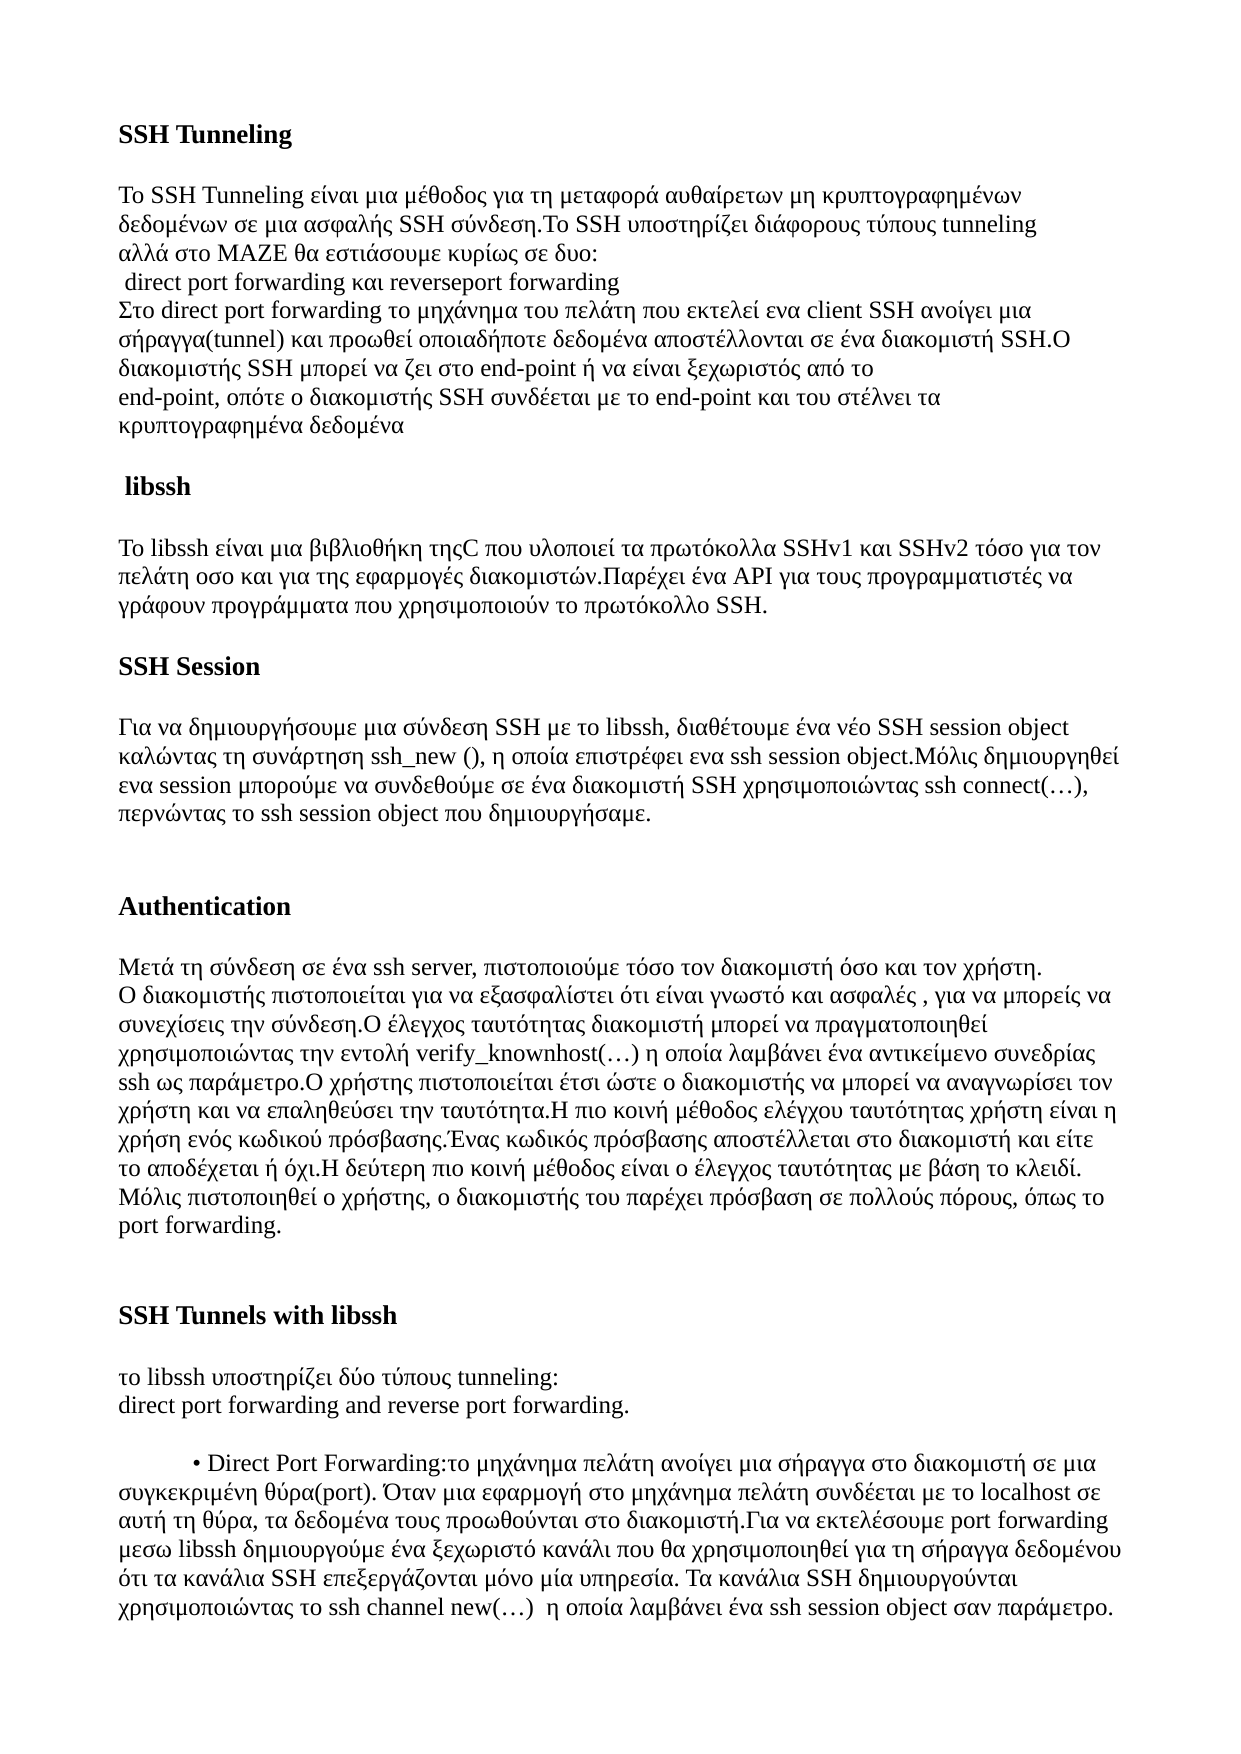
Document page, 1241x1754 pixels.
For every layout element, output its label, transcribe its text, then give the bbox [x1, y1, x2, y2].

text το libssh υποστηρίζει δύο τύπους tunneling: [118, 1362, 1122, 1390]
text direct port forwarding και reverseport forwarding [118, 267, 1122, 295]
text Για να δημιουργήσουμε μια σύνδεση SSH με το libssh, διαθέτουμε ένα νέο SSH session object καλώντας τη συνάρτηση ssh_new (), η οποία επιστρέφει ενα ssh session object.Μόλις δημιουργηθεί ενα session μπορούμε να συνδεθούμε σε ένα διακομιστή SSH χρησιμοποιώντας ssh connect(…), [118, 712, 1122, 798]
text το αποδέχεται ή όχι.Η δεύτερη πιο κοινή μέθοδος είναι ο έλεγχος ταυτότητας με βάση το κλειδί. Μόλις πιστοποιηθεί ο χρήστης, ο διακομιστής του παρέχει πρόσβαση σε πολλούς πόρους, όπως το port forwarding. [118, 1153, 1122, 1239]
text To libssh είναι μια βιβλιοθήκη τηςC που υλοποιεί τα πρωτόκολλα SSHv1 και SSHv2 τόσο για τον πελάτη οσο και για της εφαρμογές διακομιστών.Παρέχει ένα API για τους προγραμματιστές να γράφουν προγράμματα που χρησιμοποιούν το πρωτόκολλο SSH. [118, 533, 1122, 619]
text αλλά στο MAZE θα εστιάσουμε κυρίως σε δυο: [118, 238, 1122, 267]
text Το SSH Tunneling είναι μια μέθοδος για τη μεταφορά αυθαίρετων μη κρυπτογραφημένων δεδομένων σε μια ασφαλής SSH σύνδεση.Το SSH υποστηρίζει διάφορους τύπους tunneling [118, 180, 1122, 238]
text direct port forwarding and reverse port forwarding. [118, 1390, 1122, 1419]
text libssh [118, 470, 1122, 501]
text Στο direct port forwarding το μηχάνημα του πελάτη που εκτελεί ενα client SSH ανοίγει μια σήραγγα(tunnel) και προωθεί οποιαδήποτε δεδομένα αποστέλλονται σε ένα διακομιστή SSH.Ο διακομιστής SSH μπορεί να ζει στο end-point ή να είναι ξεχωριστός από το [118, 295, 1122, 382]
text SSH Tunnels with libssh [118, 1299, 1122, 1330]
text Ο διακομιστής πιστοποιείται για να εξασφαλίστει ότι είναι γνωστό και ασφαλές , για να μπορείς να συνεχίσεις την σύνδεση.Ο έλεγχος ταυτότητας διακομιστή μπορεί να πραγματοποιηθεί χρησιμοποιώντας την εντολή verify_knownhost(…) η οποία λαμβάνει ένα αντικείμενο συνεδρίας ssh ως παράμετρο.Ο χρήστης πιστοποιείται έτσι ώστε ο διακομιστής να μπορεί να αναγνωρίσει τον χρήστη και να επαληθεύσει την ταυτότητα.Η πιο κοινή μέθοδος ελέγχου ταυτότητας χρήστη είναι η χρήση ενός κωδικού πρόσβασης.Ένας κωδικός πρόσβασης αποστέλλεται στο διακομιστή και είτε [118, 981, 1122, 1153]
text SSH Tunneling [118, 118, 1122, 149]
text Authentication [118, 889, 1122, 921]
text περνώντας το ssh session object που δημιουργήσαμε. [118, 798, 1122, 827]
text end-point, οπότε ο διακομιστής SSH συνδέεται με το end-point και του στέλνει τα κρυπτογραφημένα δεδομένα [118, 382, 1122, 439]
text • Direct Port Forwarding:το μηχάνημα πελάτη ανοίγει μια σήραγγα στο διακομιστή σε μια συγκεκριμένη θύρα(port). Όταν μια εφαρμογή στο μηχάνημα πελάτη συνδέεται με το localhost σε αυτή τη θύρα, τα δεδομένα τους προωθούνται στο διακομιστή.Για να εκτελέσουμε port forwarding μεσω libssh δημιουργούμε ένα ξεχωριστό κανάλι που θα χρησιμοποιηθεί για τη σήραγγα δεδομένου ότι τα κανάλια SSH επεξεργάζονται μόνο μία υπηρεσία. Τα κανάλια SSH δημιουργούνται χρησιμοποιώντας το ssh channel new(…) η οποία λαμβάνει ένα ssh session object σαν παράμετρο. [118, 1448, 1122, 1620]
text SSH Session [118, 650, 1122, 681]
text Mετά τη σύνδεση σε ένα ssh server, πιστοποιούμε τόσο τον διακομιστή όσο και τον χρήστη. [118, 952, 1122, 981]
